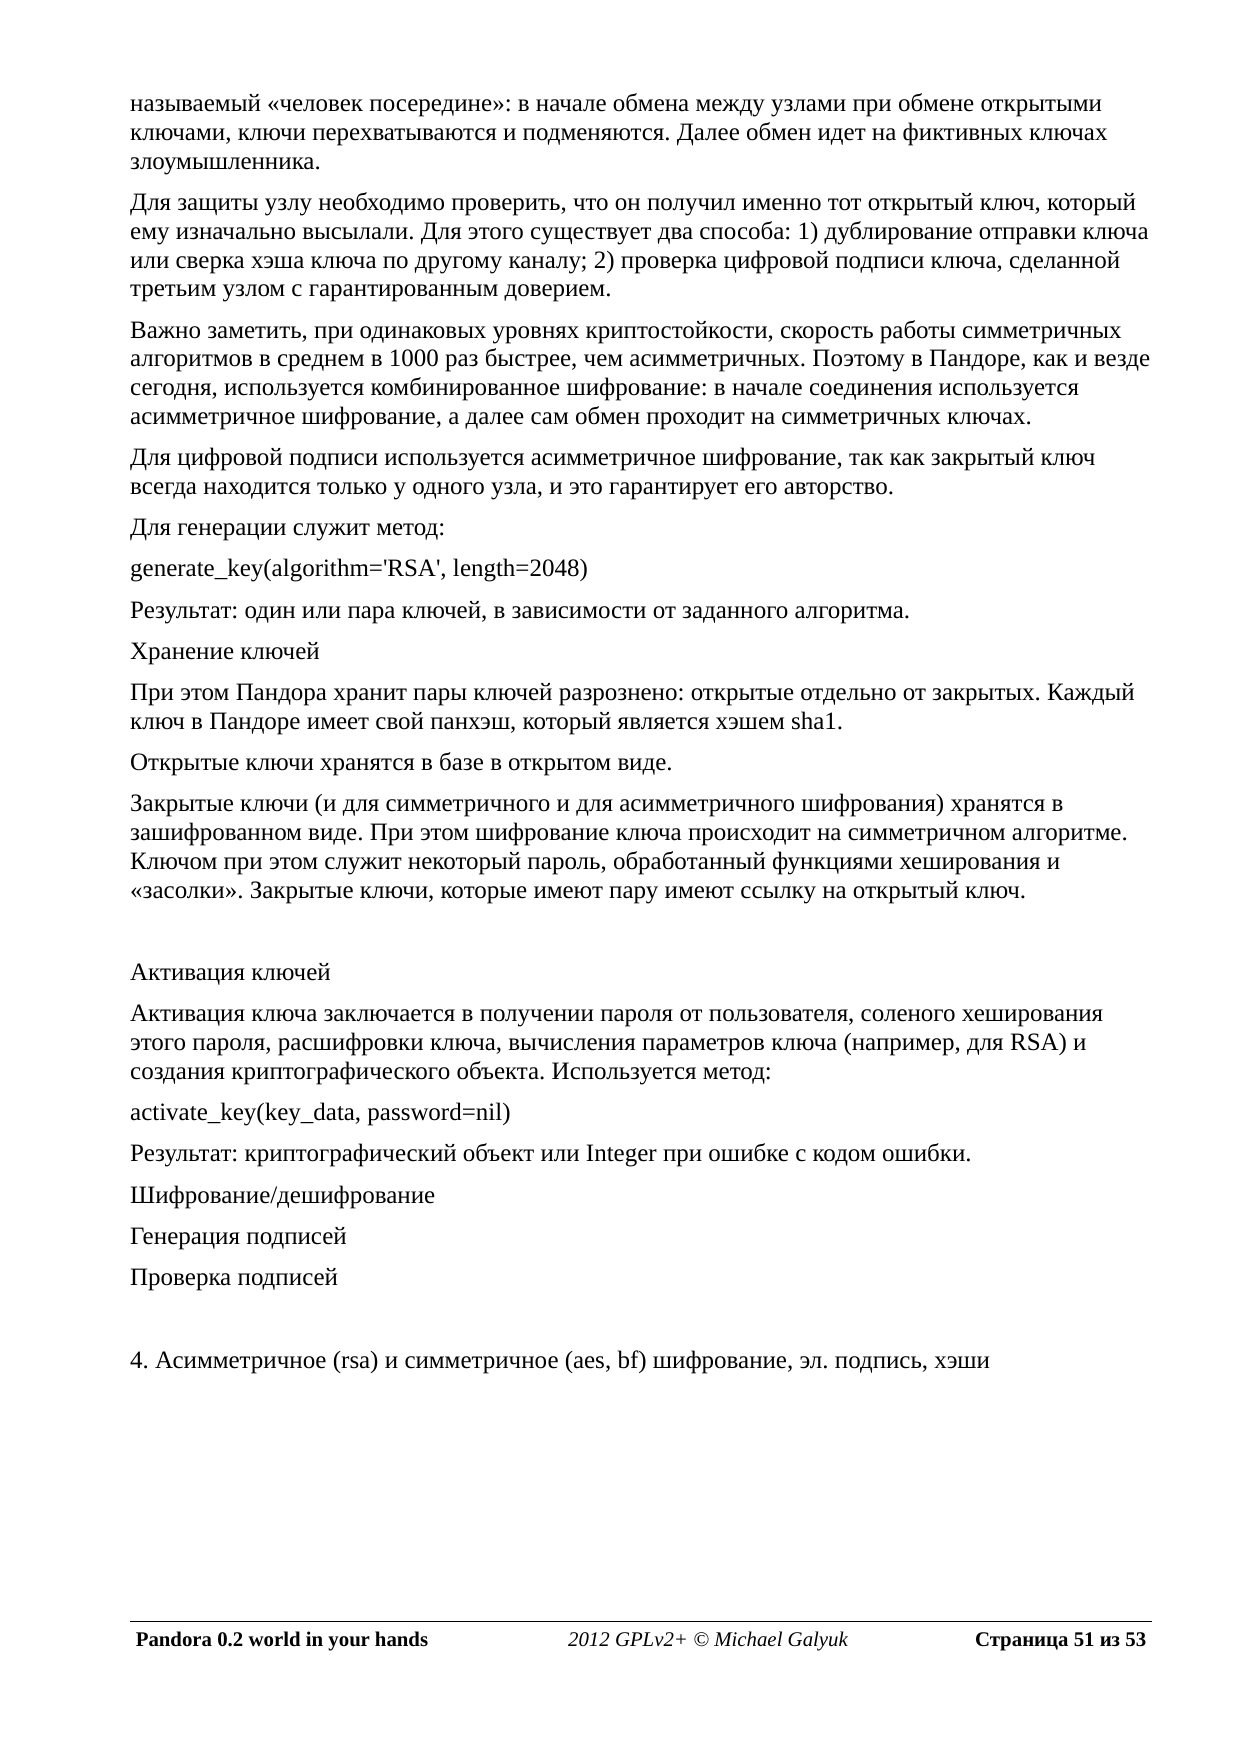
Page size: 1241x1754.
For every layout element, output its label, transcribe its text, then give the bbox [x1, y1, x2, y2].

text Результат: один или пара ключей, в зависимости от заданного алгоритма. [130, 595, 1152, 623]
text Результат: криптографический объект или Integer при ошибке с кодом ошибки. [130, 1138, 1152, 1167]
text называемый «человек посередине»: в начале обмена между узлами при обмене открытыми ключами, ключи перехватываются и подменяются. Далее обмен идет на фиктивных ключах злоумышленника. [130, 88, 1152, 175]
text Для защиты узлу необходимо проверить, что он получил именно тот открытый ключ, который ему изначально высылали. Для этого существует два способа: 1) дублирование отправки ключа или сверка хэша ключа по другому каналу; 2) проверка цифровой подписи ключа, сделанной третьим узлом с гарантированным доверием. [130, 187, 1152, 302]
text Открытые ключи хранятся в базе в открытом виде. [130, 747, 1152, 776]
text Важно заметить, при одинаковых уровнях криптостойкости, скорость работы симметричных алгоритмов в среднем в 1000 раз быстрее, чем асимметричных. Поэтому в Пандоре, как и везде сегодня, используется комбинированное шифрование: в начале соединения используется асимметричное шифрование, а далее сам обмен проходит на симметричных ключах. [130, 315, 1152, 430]
text При этом Пандора хранит пары ключей разрознено: открытые отдельно от закрытых. Каждый ключ в Пандоре имеет свой панхэш, который является хэшем sha1. [130, 677, 1152, 735]
text Для генерации служит метод: [130, 512, 1152, 541]
text Генерация подписей [130, 1221, 1152, 1250]
text Активация ключа заключается в получении пароля от пользователя, соленого хеширования этого пароля, расшифровки ключа, вычисления параметров ключа (например, для RSA) и создания криптографического объекта. Используется метод: [130, 998, 1152, 1085]
text generate_key(algorithm='RSA', length=2048) [130, 553, 1152, 582]
text Активация ключей [130, 957, 1152, 986]
text Шифрование/дешифрование [130, 1180, 1152, 1208]
text Проверка подписей [130, 1262, 1152, 1291]
text 4. Асимметричное (rsa) и симметричное (aes, bf) шифрование, эл. подпись, хэши [130, 1345, 1152, 1373]
text activate_key(key_data, password=nil) [130, 1097, 1152, 1126]
text Для цифровой подписи используется асимметричное шифрование, так как закрытый ключ всегда находится только у одного узла, и это гарантирует его авторство. [130, 442, 1152, 500]
text Закрытые ключи (и для симметричного и для асимметричного шифрования) хранятся в зашифрованном виде. При этом шифрование ключа происходит на симметричном алгоритме. Ключом при этом служит некоторый пароль, обработанный функциями хеширования и «засолки». Закрытые ключи, которые имеют пару имеют ссылку на открытый ключ. [130, 788, 1152, 903]
text Хранение ключей [130, 636, 1152, 665]
